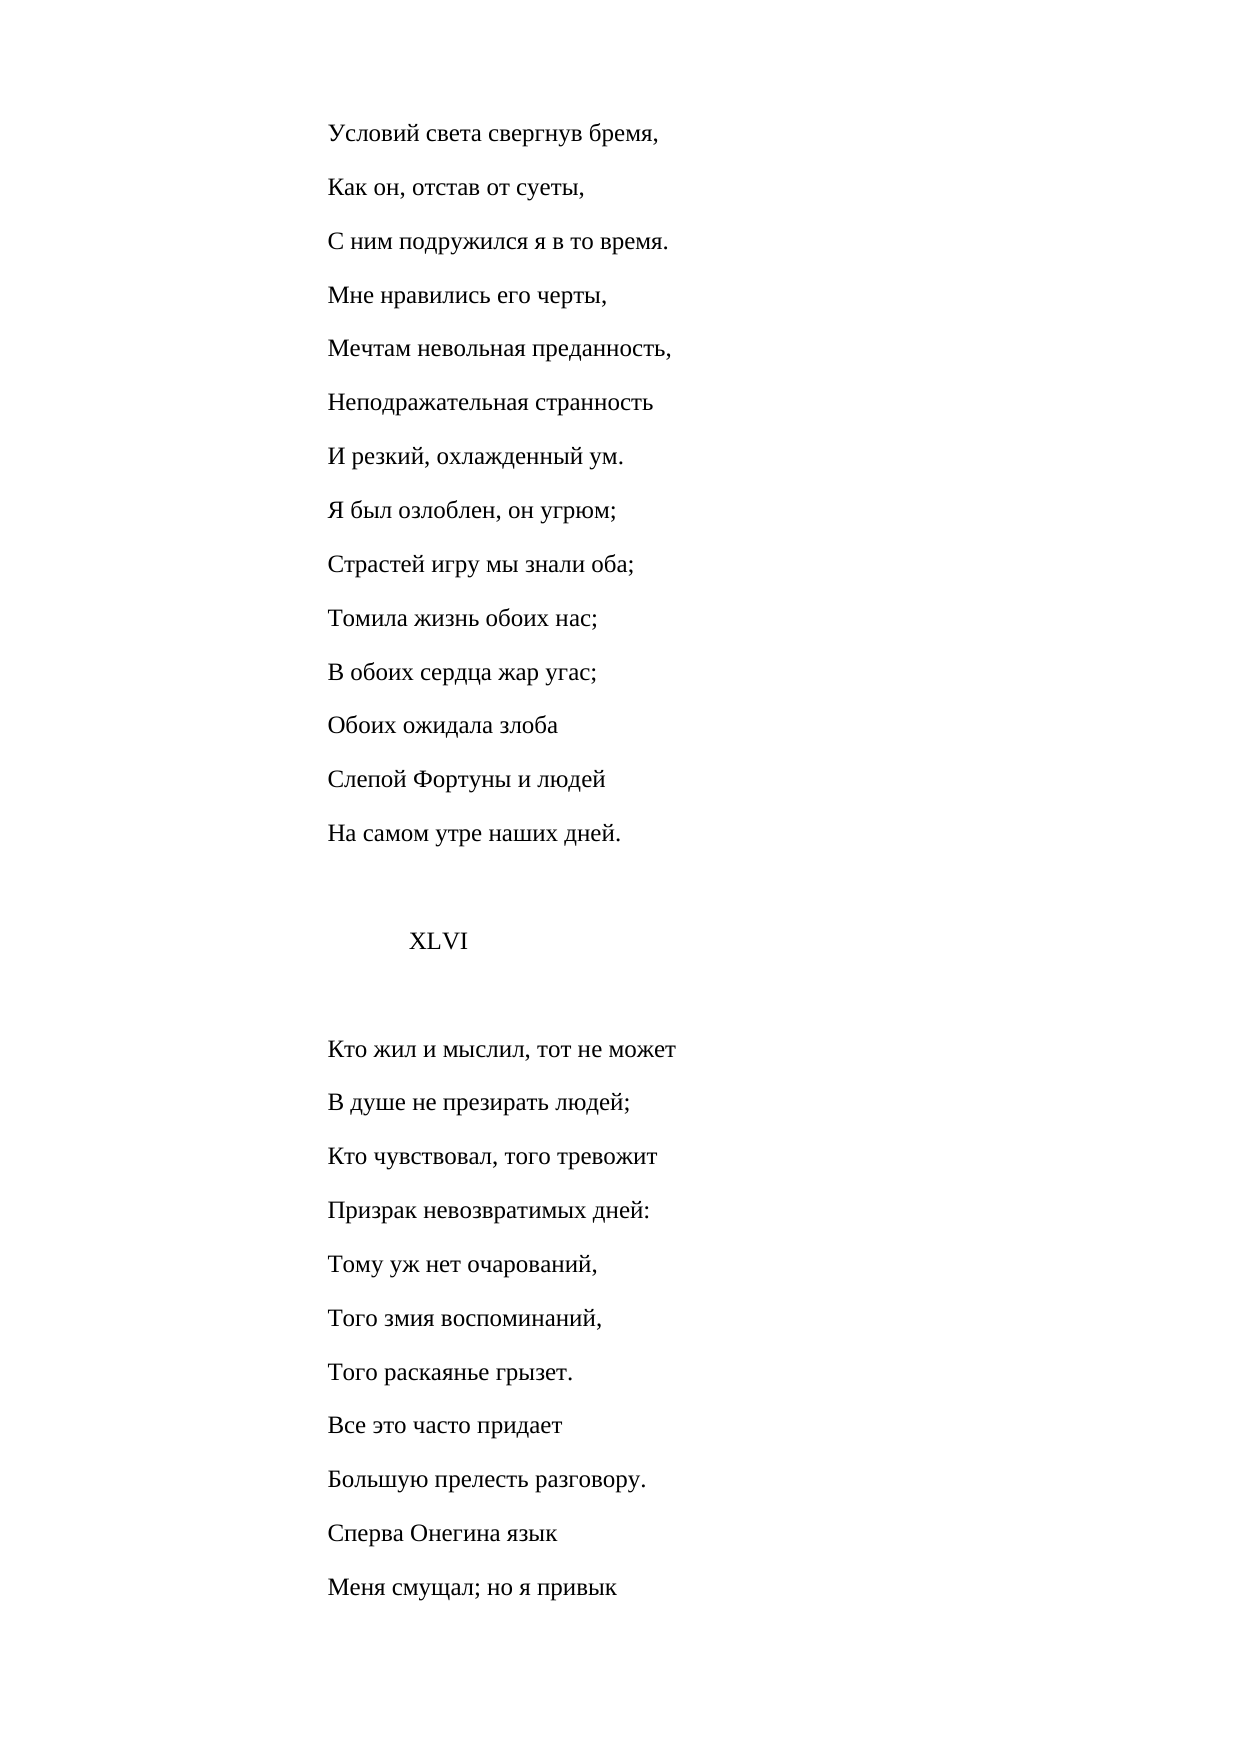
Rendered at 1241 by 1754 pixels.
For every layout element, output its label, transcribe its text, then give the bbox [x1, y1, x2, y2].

text В обоих сердца жар угас; [177, 657, 1152, 685]
text Как он, отстав от суеты, [177, 172, 1152, 201]
text Неподражательная странность [177, 387, 1152, 416]
text Мечтам невольная преданность, [177, 333, 1152, 362]
text Кто жил и мыслил, тот не может [177, 1034, 1152, 1062]
text Сперва Онегина язык [177, 1518, 1152, 1547]
text И резкий, охлажденный ум. [177, 441, 1152, 470]
text XLVI [177, 926, 1152, 955]
text Томила жизнь обоих нас; [177, 603, 1152, 632]
text Условий света свергнув бремя, [177, 118, 1152, 147]
text Того раскаянье грызет. [177, 1357, 1152, 1386]
text Мне нравились его черты, [177, 280, 1152, 308]
text Слепой Фортуны и людей [177, 764, 1152, 793]
text Я был озлоблен, он угрюм; [177, 495, 1152, 524]
text Страстей игру мы знали оба; [177, 549, 1152, 578]
text Все это часто придает [177, 1411, 1152, 1439]
text Большую прелесть разговору. [177, 1464, 1152, 1493]
text Кто чувствовал, того тревожит [177, 1141, 1152, 1170]
text Меня смущал; но я привык [177, 1572, 1152, 1601]
text В душе не презирать людей; [177, 1087, 1152, 1116]
text Того змия воспоминаний, [177, 1303, 1152, 1332]
text Призрак невозвратимых дней: [177, 1195, 1152, 1224]
text Тому уж нет очарований, [177, 1249, 1152, 1278]
text Обоих ожидала злоба [177, 711, 1152, 739]
text С ним подружился я в то время. [177, 226, 1152, 254]
text На самом утре наших дней. [177, 818, 1152, 847]
